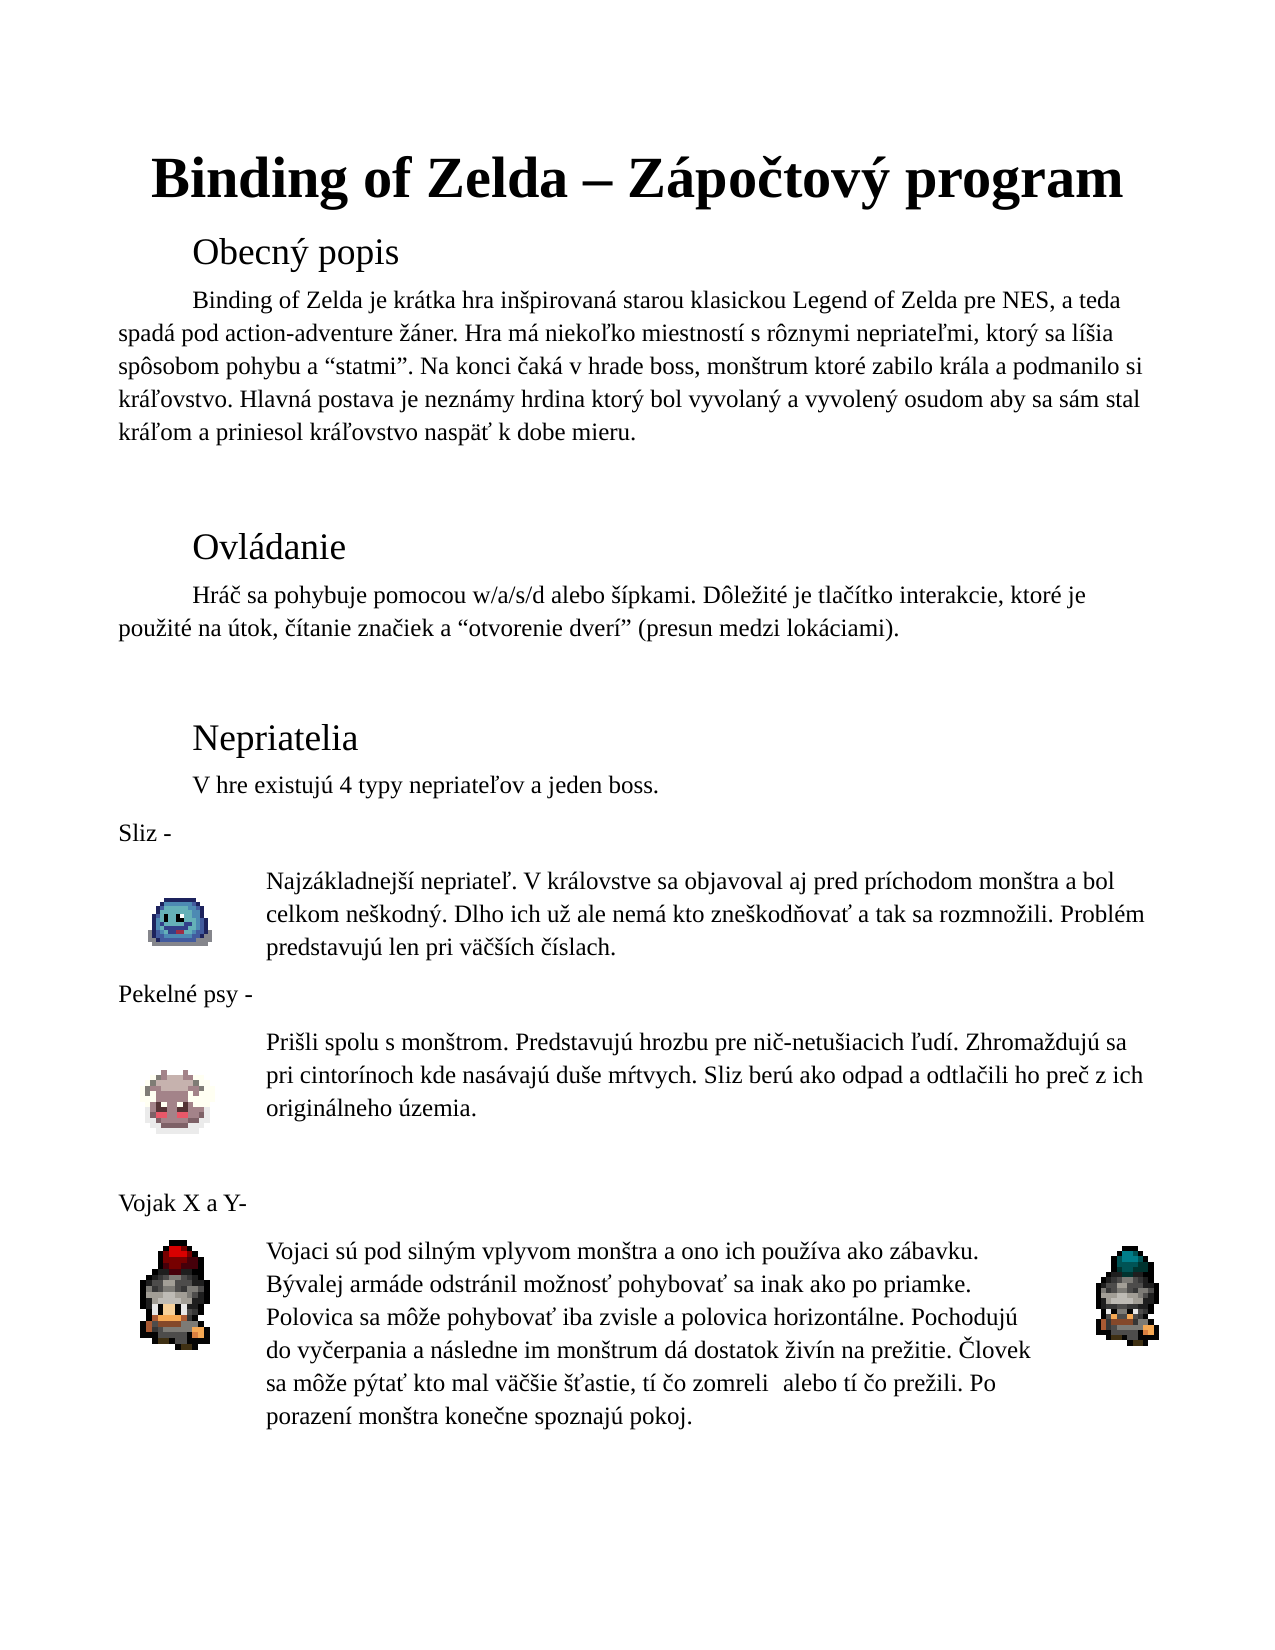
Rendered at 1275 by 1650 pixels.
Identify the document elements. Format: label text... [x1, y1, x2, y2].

text Hráč sa pohybuje pomocou w/a/s/d alebo šípkami. Dôležité je tlačítko interakcie, ktoré je použité na útok, čítanie značiek a “otvorenie dverí” (presun medzi lokáciami). [118, 580, 1157, 642]
text Najzákladnejší nepriateľ. V královstve sa objavoval aj pred príchodom monštra a bol celkom neškodný. Dlho ich už ale nemá kto zneškodňovať a tak sa rozmnožili. Problém predstavujú len pri väčších číslach. [244, 866, 1157, 961]
text Vojak X a Y- [118, 1188, 1157, 1217]
subtitle Nepriatelia [118, 715, 1157, 758]
picture [1054, 1220, 1212, 1388]
subtitle Obecný popis [118, 229, 1157, 272]
title Binding of Zelda – Zápočtový program [118, 143, 1157, 210]
subtitle Ovládanie [118, 524, 1157, 568]
picture [108, 1022, 253, 1166]
picture [100, 1223, 251, 1385]
text Vojaci sú pod silným vplyvom monštra a ono ich používa ako zábavku. Bývalej armáde odstránil možnosť pohybovať sa inak ako po priamke. Polovica sa môže pohybovať iba zvisle a polovica horizontálne. Pochodujú do vyčerpania a následne im monštrum dá dostatok živín na prežitie. Človek sa môže pýtať kto mal väčšie šťastie, tí čo zomreli alebo tí čo prežili. Po porazení monštra konečne spoznajú pokoj. [118, 1236, 1157, 1430]
text V hre existujú 4 typy nepriateľov a jeden boss. [118, 771, 1157, 799]
picture [112, 850, 244, 982]
text Pekelné psy - [118, 979, 1157, 1008]
text Binding of Zelda je krátka hra inšpirovaná starou klasickou Legend of Zelda pre NES, a teda spadá pod action-adventure žáner. Hra má niekoľko miestností s rôznymi nepriateľmi, ktorý sa líšia spôsobom pohybu a “statmi”. Na konci čaká v hrade boss, monštrum ktoré zabilo krála a podmanilo si kráľovstvo. Hlavná postava je neznámy hrdina ktorý bol vyvolaný a vyvolený osudom aby sa sám stal kráľom a priniesol kráľovstvo naspäť k dobe mieru. [118, 285, 1157, 446]
text Sliz - [118, 818, 1157, 847]
text Prišli spolu s monštrom. Predstavujú hrozbu pre nič-netušiacich ľudí. Zhromaždujú sa pri cintorínoch kde nasávajú duše mŕtvych. Sliz berú ako odpad a odtlačili ho preč z ich originálneho územia. [253, 1027, 1157, 1122]
